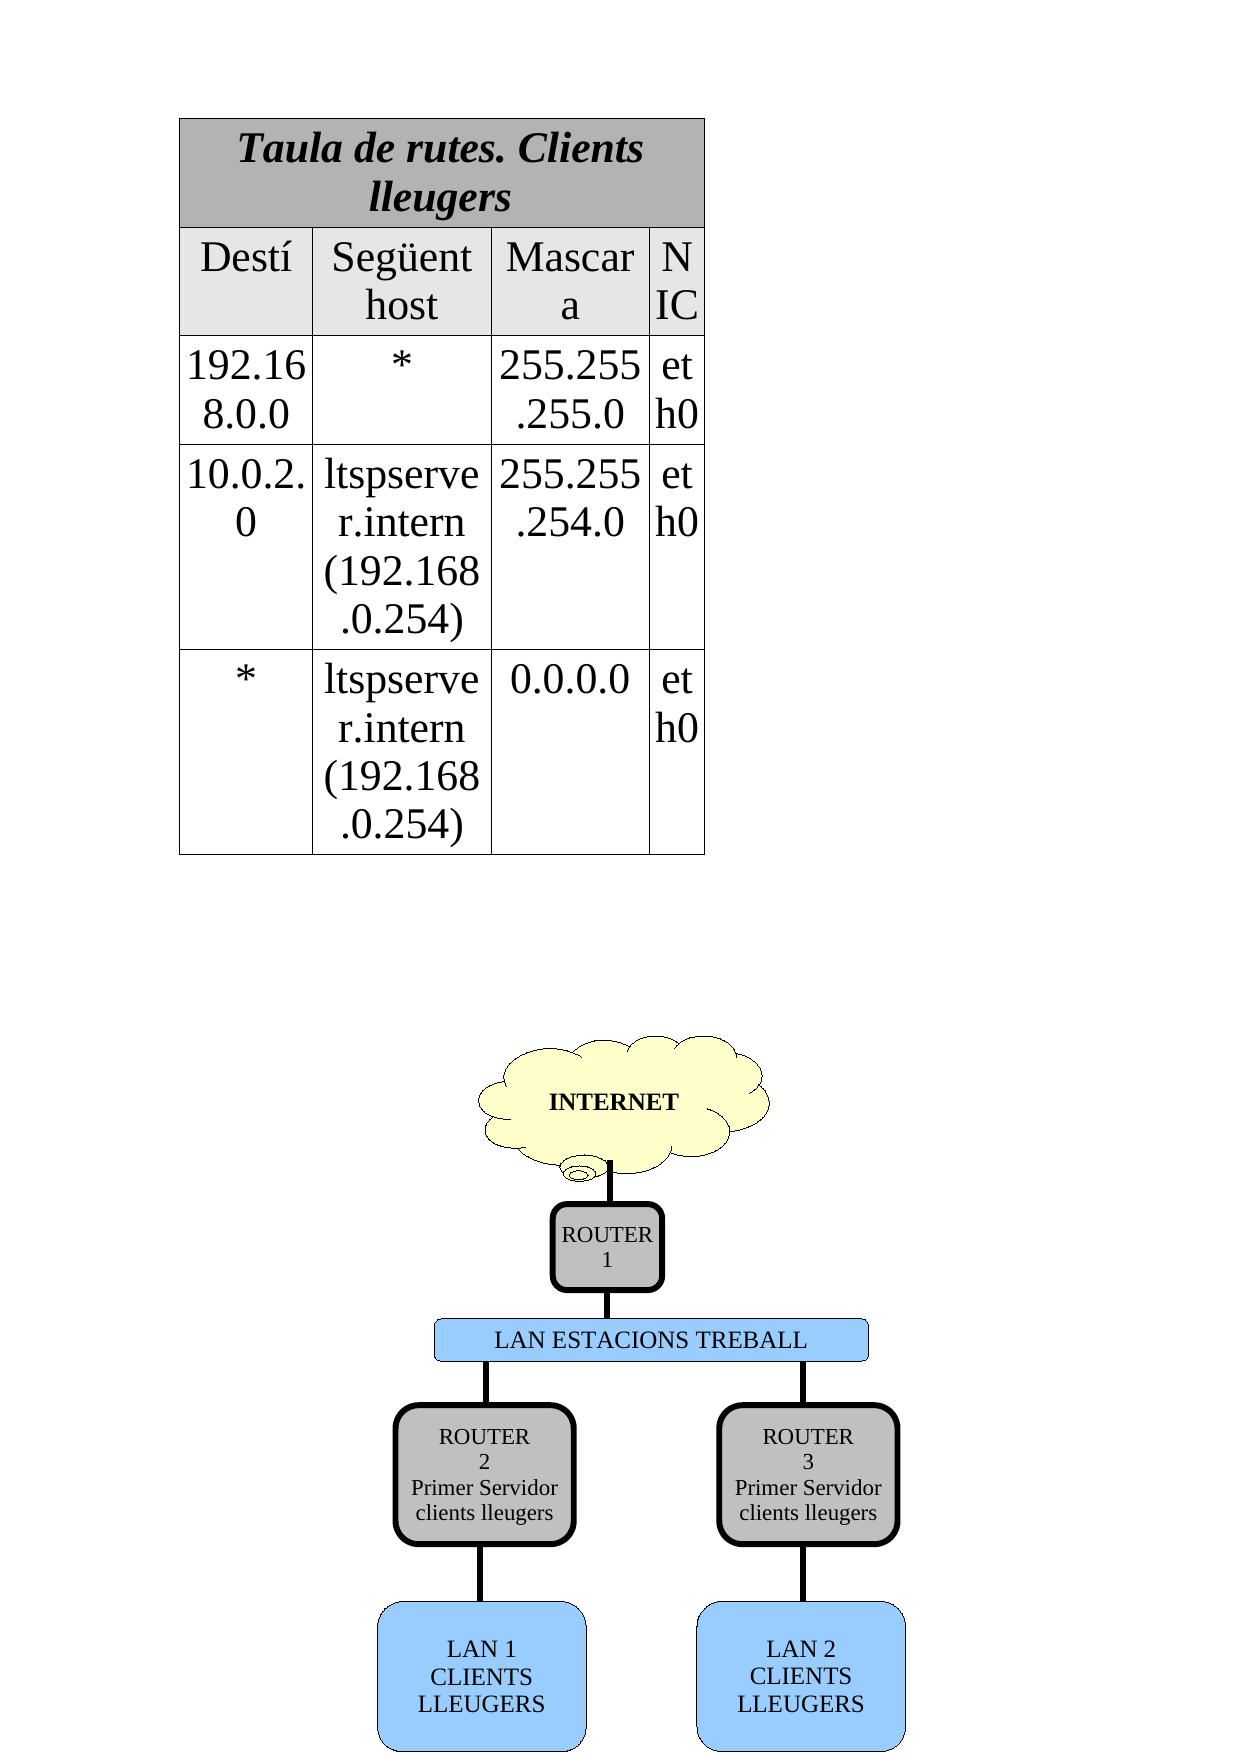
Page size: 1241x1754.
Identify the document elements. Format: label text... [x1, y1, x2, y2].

table_cell ltspserver.intern (192.168.0.254) [313, 650, 491, 854]
table_cell Destí [180, 228, 312, 335]
table_cell 255.255.255.0 [492, 336, 649, 443]
table_cell eth0 [650, 336, 704, 443]
table_cell Següent host [313, 228, 491, 335]
table_cell 0.0.0.0 [492, 650, 649, 854]
table_cell * [180, 650, 312, 854]
table_cell eth0 [650, 650, 704, 854]
table_cell NIC [650, 228, 704, 335]
table_cell * [313, 336, 491, 443]
table_cell 255.255.254.0 [492, 445, 649, 649]
table_cell ltspserver.intern (192.168.0.254) [313, 445, 491, 649]
table_cell 10.0.2.0 [180, 445, 312, 649]
table_header Taula de rutes. Clients lleugers [180, 119, 704, 227]
table_cell Mascara [492, 228, 649, 335]
table_cell eth0 [650, 445, 704, 649]
table_cell 192.168.0.0 [180, 336, 312, 443]
